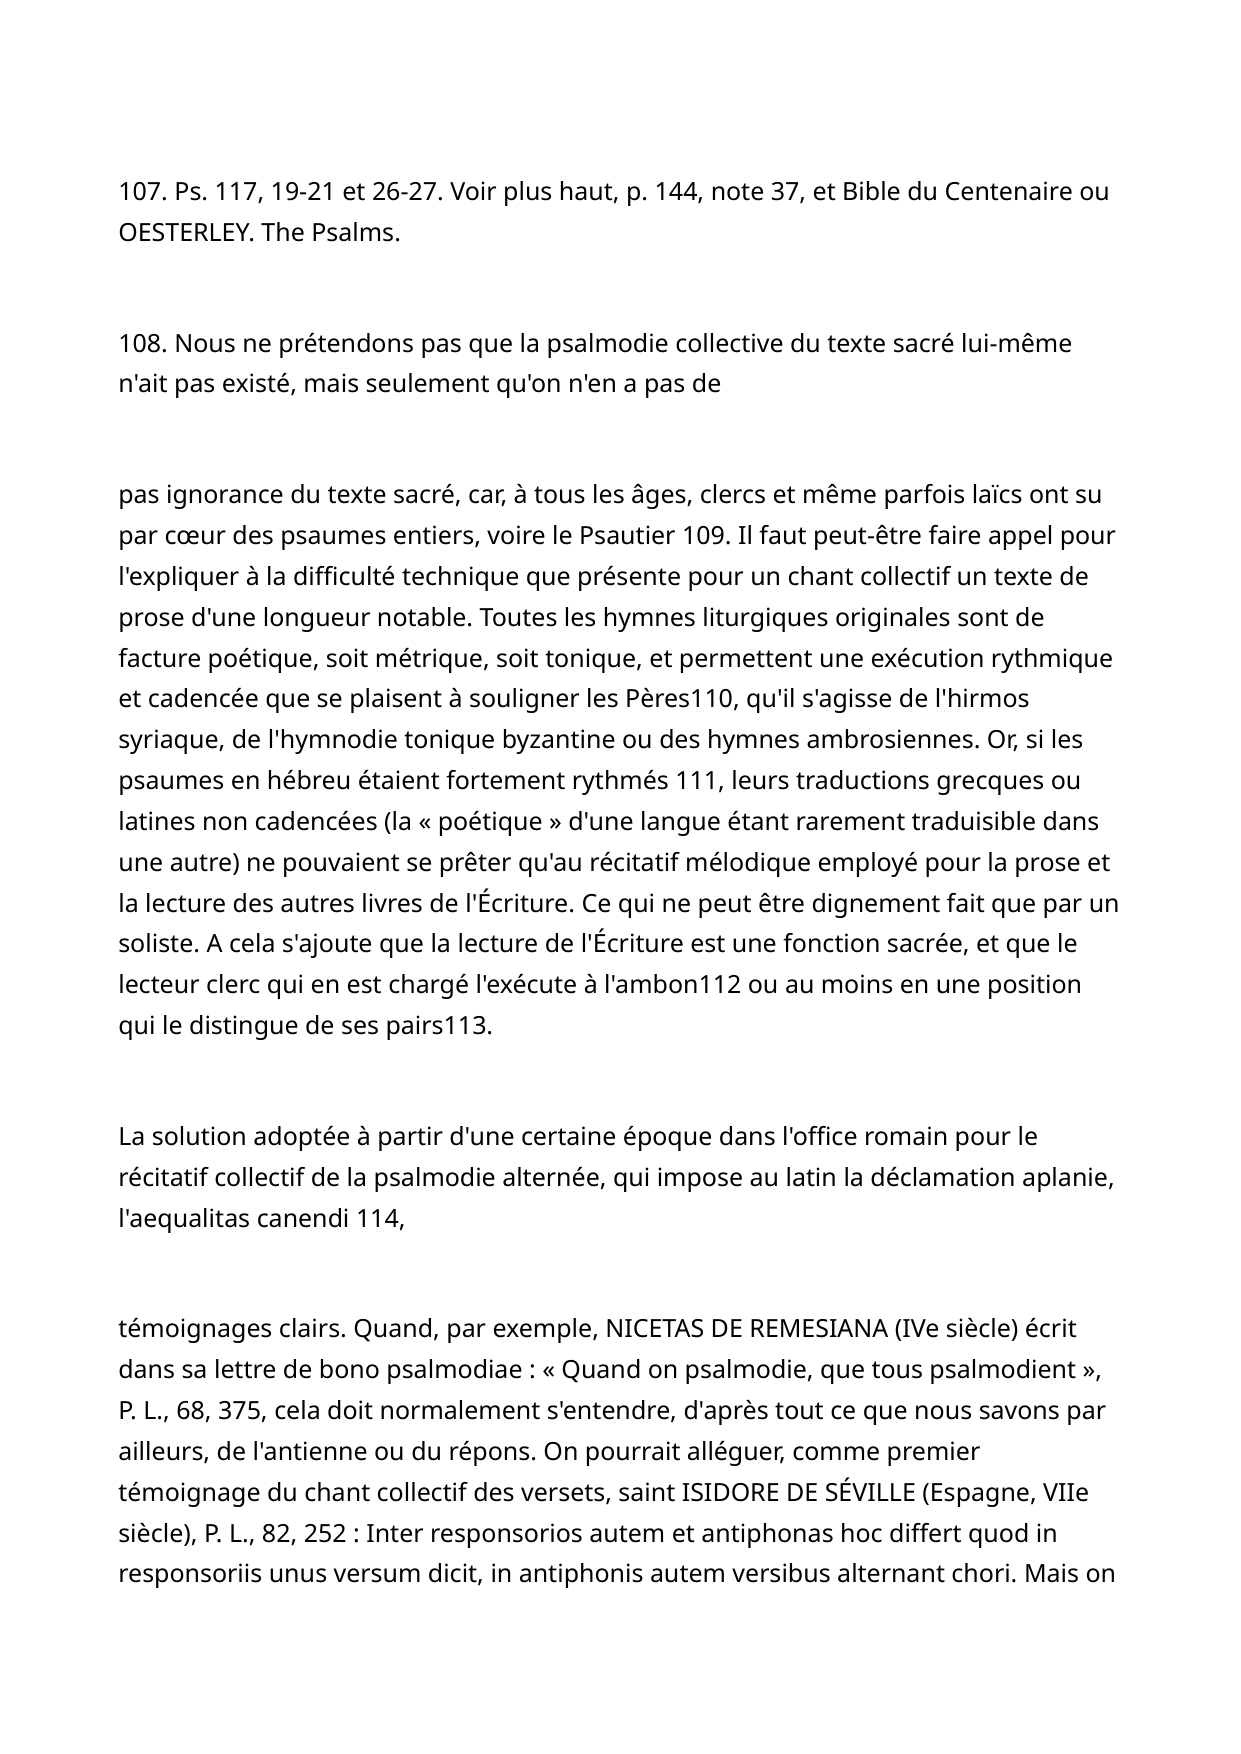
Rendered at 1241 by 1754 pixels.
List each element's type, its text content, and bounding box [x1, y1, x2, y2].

text témoignages clairs. Quand, par exemple, NICETAS DE REMESIANA (IVe siècle) écrit dans sa lettre de bono psalmodiae : « Quand on psalmodie, que tous psalmodient », P. L., 68, 375, cela doit normalement s'entendre, d'après tout ce que nous savons par ailleurs, de l'antienne ou du répons. On pourrait alléguer, comme premier témoignage du chant collectif des versets, saint ISIDORE DE SÉVILLE (Espagne, VIIe siècle), P. L., 82, 252 : Inter responsorios autem et antiphonas hoc differt quod in responsoriis unus versum dicit, in antiphonis autem versibus alternant chori. Mais on [118, 1311, 1122, 1590]
text 107. Ps. 117, 19-21 et 26-27. Voir plus haut, p. 144, note 37, et Bible du Centenaire ou OESTERLEY. The Psalms. [118, 173, 1122, 248]
text 108. Nous ne prétendons pas que la psalmodie collective du texte sacré lui-même n'ait pas existé, mais seulement qu'on n'en a pas de [118, 325, 1122, 400]
text pas ignorance du texte sacré, car, à tous les âges, clercs et même parfois laïcs ont su par cœur des psaumes entiers, voire le Psautier 109. Il faut peut-être faire appel pour l'expliquer à la difficulté technique que présente pour un chant collectif un texte de prose d'une longueur notable. Toutes les hymnes liturgiques originales sont de facture poétique, soit métrique, soit tonique, et permettent une exécution rythmique et cadencée que se plaisent à souligner les Pères110, qu'il s'agisse de l'hirmos syriaque, de l'hymnodie tonique byzantine ou des hymnes ambrosiennes. Or, si les psaumes en hébreu étaient fortement rythmés 111, leurs traductions grecques ou latines non cadencées (la « poétique » d'une langue étant rarement traduisible dans une autre) ne pouvaient se prêter qu'au récitatif mélodique employé pour la prose et la lecture des autres livres de l'Écriture. Ce qui ne peut être dignement fait que par un soliste. A cela s'ajoute que la lecture de l'Écriture est une fonction sacrée, et que le lecteur clerc qui en est chargé l'exécute à l'ambon112 ou au moins en une position qui le distingue de ses pairs113. [118, 477, 1122, 1042]
text La solution adoptée à partir d'une certaine époque dans l'office romain pour le récitatif collectif de la psalmodie alternée, qui impose au latin la déclamation aplanie, l'aequalitas canendi 114, [118, 1118, 1122, 1234]
